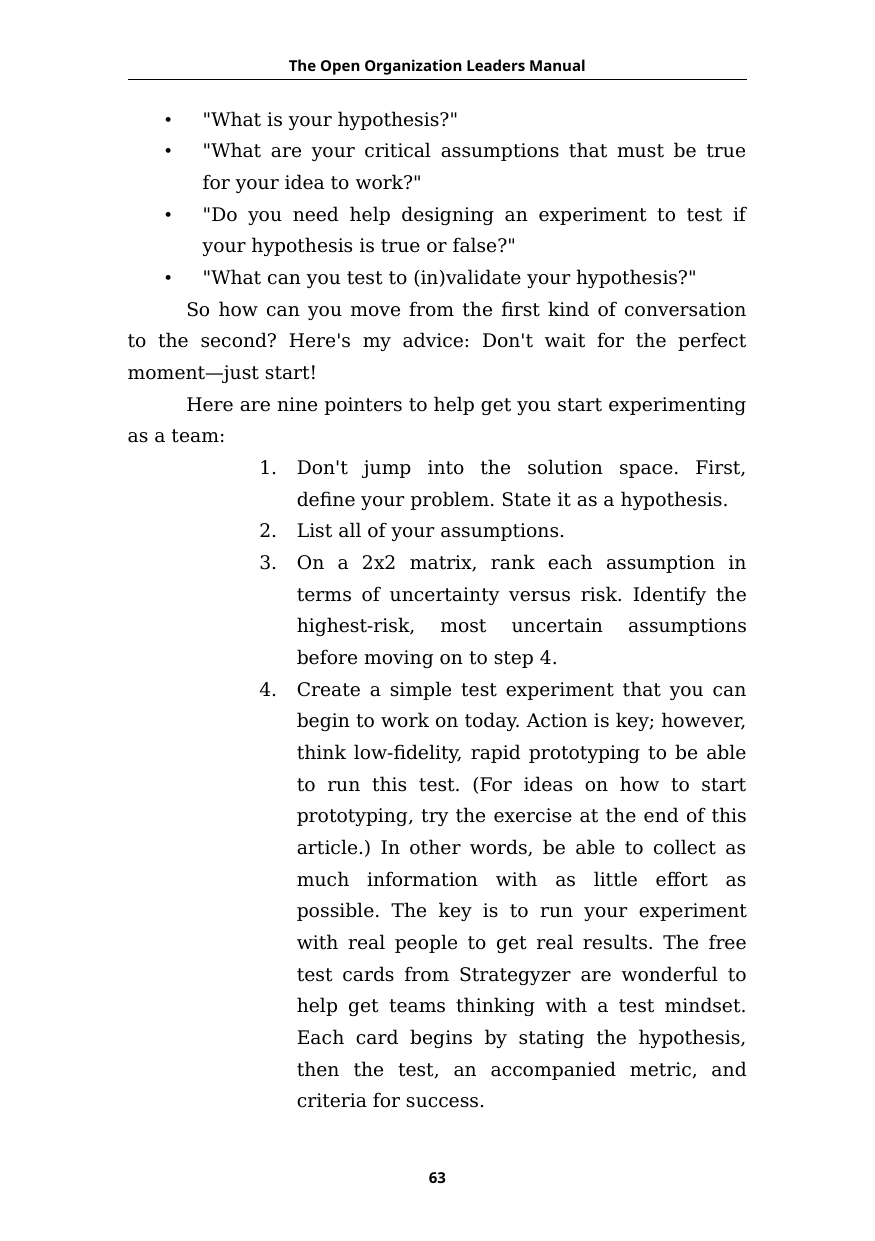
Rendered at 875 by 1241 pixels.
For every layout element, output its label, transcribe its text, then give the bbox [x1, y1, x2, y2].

list "Do you need help designing an experiment to test if your hypothesis is true or false?" [165, 204, 747, 257]
list On a 2x2 matrix, rank each assumption in terms of uncertainty versus risk. Identify the highest-risk, most uncertain assumptions before moving on to step 4. [259, 552, 747, 669]
list "What can you test to (in)validate your hypothesis?" [165, 267, 747, 289]
list "What are your critical assumptions that must be true for your idea to work?" [165, 140, 747, 194]
list "What is your hypothesis?" [165, 109, 747, 131]
text Here are nine pointers to help get you start experimenting as a team: [127, 394, 747, 447]
list List all of your assumptions. [259, 520, 747, 542]
list Don't jump into the solution space. First, define your problem. State it as a hypothesis. [259, 457, 747, 511]
list Create a simple test experiment that you can begin to work on today. Action is key; however, think low-fidelity, rapid prototyping to be able to run this test. (For ideas on how to start prototyping, try the exercise at the end of this article.) In other words, be able to collect as much information with as little effort as possible. The key is to run your experiment with real people to get real results. The free test cards from Strategyzer are wonderful to help get teams thinking with a test mindset. Each card begins by stating the hypothesis, then the test, an accompanied metric, and criteria for success. [259, 679, 747, 1112]
text So how can you move from the first kind of conversation to the second? Here's my advice: Don't wait for the perfect moment—just start! [127, 299, 747, 384]
